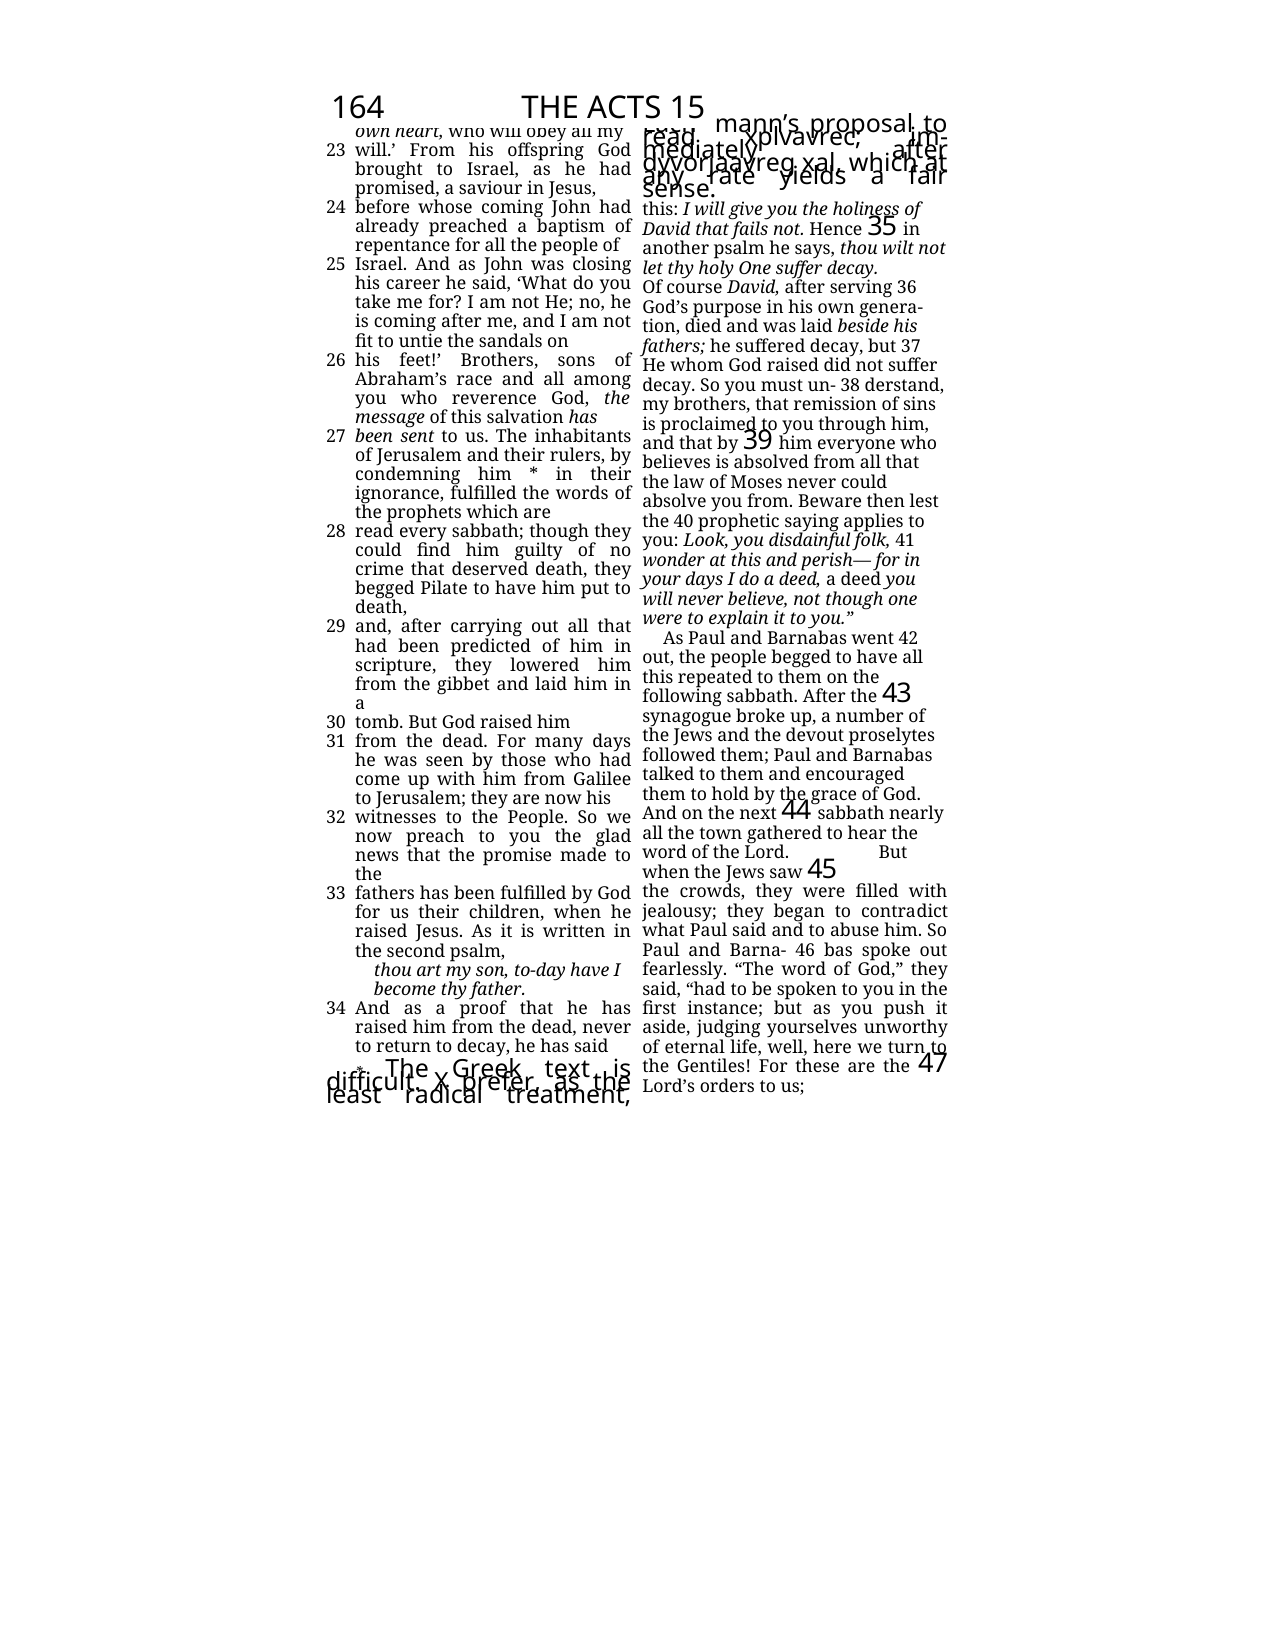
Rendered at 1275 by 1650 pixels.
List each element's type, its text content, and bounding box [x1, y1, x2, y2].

text own heart, who will obey all my [559, 128, 617, 141]
text own heart, who will obey all my [326, 122, 560, 141]
list his feet!’ Brothers, sons of Abraham’s race and all among you who reverence God, the message of this salvation has [326, 351, 631, 427]
list fathers has been fulfilled by God for us their children, when he raised Jesus. As it is written in the second psalm, [326, 884, 631, 961]
text As Paul and Barnabas went 42 out, the people begged to have all this repeated to them on the following sabbath. After the 43 synagogue broke up, a number of the Jews and the devout prose­lytes followed them; Paul and Barnabas talked to them and en­couraged them to hold by the grace of God. And on the next 44 sabbath nearly all the town gathered to hear the word of the Lord. But when the Jews saw 45 [642, 629, 948, 882]
list Israel. And as John was closing his career he said, ‘What do you take me for? I am not He; no, he is coming after me, and I am not fit to untie the sandals on [326, 256, 631, 351]
text thou art my son, to-day have I become thy father. [374, 961, 631, 999]
list will.’ From his offspring God brought to Israel, as he had promised, a saviour in Jesus, [326, 141, 631, 198]
list read every sabbath; though they could find him guilty of no crime that deserved death, they begged Pilate to have him put to death, [326, 522, 631, 618]
list tomb. But God raised him [326, 713, 631, 732]
list from the dead. For many days he was seen by those who had come up with him from Galilee to Jerusalem; they are now his [326, 732, 631, 808]
text * The Greek text is difficult. X prefer, as the least radical treatment, Lach- mann’s proposal to read xplvavrec; im­mediately after dyvorjaavreg xal, which at any rate yields a fair sense. [642, 122, 948, 200]
text Of course David, after serving 36 God’s purpose in his own genera­tion, died and was laid beside his fathers; he suffered decay, but 37 He whom God raised did not suffer decay. So you must un- 38 derstand, my brothers, that re­mission of sins is proclaimed to you through him, and that by 39 him everyone who believes is ab­solved from all that the law of Moses never could absolve you from. Beware then lest the 40 prophetic saying applies to you: Look, you disdainful folk, 41 wonder at this and perish— for in your days I do a deed, a deed you will never believe, not though one were to ex­plain it to you.” [642, 278, 948, 629]
text this: I will give you the holiness of David that fails not. Hence 35 in another psalm he says, thou wilt not let thy holy One suffer decay. [642, 200, 948, 278]
text the crowds, they were filled with jealousy; they began to contra­dict what Paul said and to abuse him. So Paul and Barna- 46 bas spoke out fearlessly. “The word of God,” they said, “had to be spoken to you in the first in­stance; but as you push it aside, judging yourselves unworthy of eternal life, well, here we turn to the Gentiles! For these are the 47 Lord’s orders to us; [642, 882, 948, 1096]
list And as a proof that he has raised him from the dead, never to return to decay, he has said [326, 999, 631, 1056]
list and, after carrying out all that had been predicted of him in scripture, they lowered him from the gibbet and laid him in a [326, 618, 631, 713]
list witnesses to the People. So we now preach to you the glad news that the promise made to the [326, 808, 631, 884]
list been sent to us. The inhabi­tants of Jerusalem and their rulers, by condemning him * in their ignorance, fulfilled the words of the prophets which are [326, 427, 631, 522]
list before whose coming John had already preached a baptism of repentance for all the people of [326, 198, 631, 256]
text * The Greek text is difficult. X prefer, as the least radical treatment, Lach- mann’s proposal to read xplvavrec; im­mediately after dyvorjaavreg xal, which at any rate yields a fair sense. [326, 1067, 631, 1106]
